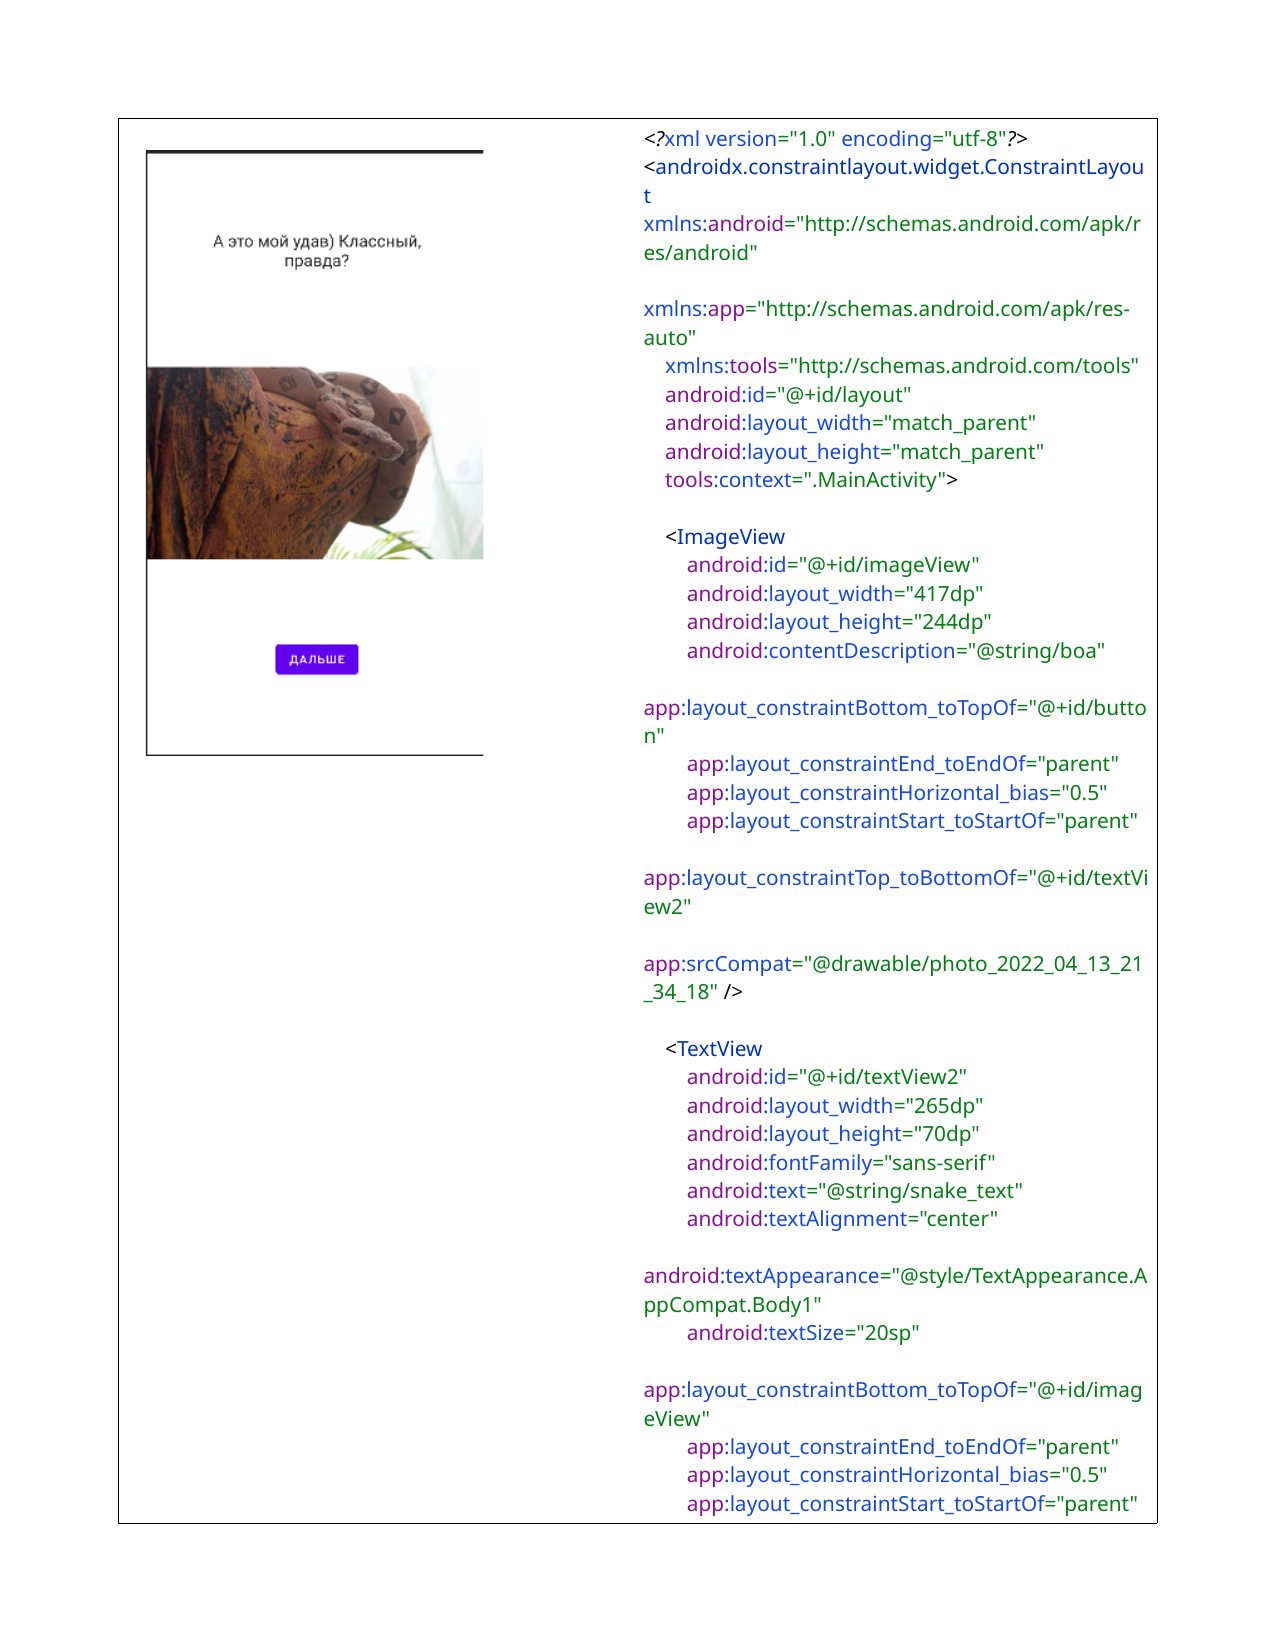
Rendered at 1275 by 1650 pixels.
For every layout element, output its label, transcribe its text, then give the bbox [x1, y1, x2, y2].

table_header <?xml version="1.0" encoding="utf-8"?> <androidx.constraintlayout.widget.ConstraintLayout xmlns:android="http://schemas.android.com/apk/res/android" xmlns:app="http://schemas.android.com/apk/res-auto" xmlns:tools="http://schemas.android.com/tools" android:id="@+id/layout" android:layout_width="match_parent" android:layout_height="match_parent" tools:context=".MainActivity"> <ImageView android:id="@+id/imageView" android:layout_width="417dp" android:layout_height="244dp" android:contentDescription="@string/boa" app:layout_constraintBottom_toTopOf="@+id/button" app:layout_constraintEnd_toEndOf="parent" app:layout_constraintHorizontal_bias="0.5" app:layout_constraintStart_toStartOf="parent" app:layout_constraintTop_toBottomOf="@+id/textView2" app:srcCompat="@drawable/photo_2022_04_13_21_34_18" /> <TextView android:id="@+id/textView2" android:layout_width="265dp" android:layout_height="70dp" android:fontFamily="sans-serif" android:text="@string/snake_text" android:textAlignment="center" android:textAppearance="@style/TextAppearance.AppCompat.Body1" android:textSize="20sp" app:layout_constraintBottom_toTopOf="@+id/imageView" app:layout_constraintEnd_toEndOf="parent" app:layout_constraintHorizontal_bias="0.5" app:layout_constraintStart_toStartOf="parent" [638, 119, 1157, 1523]
table_header [119, 119, 637, 1523]
picture [145, 150, 484, 756]
